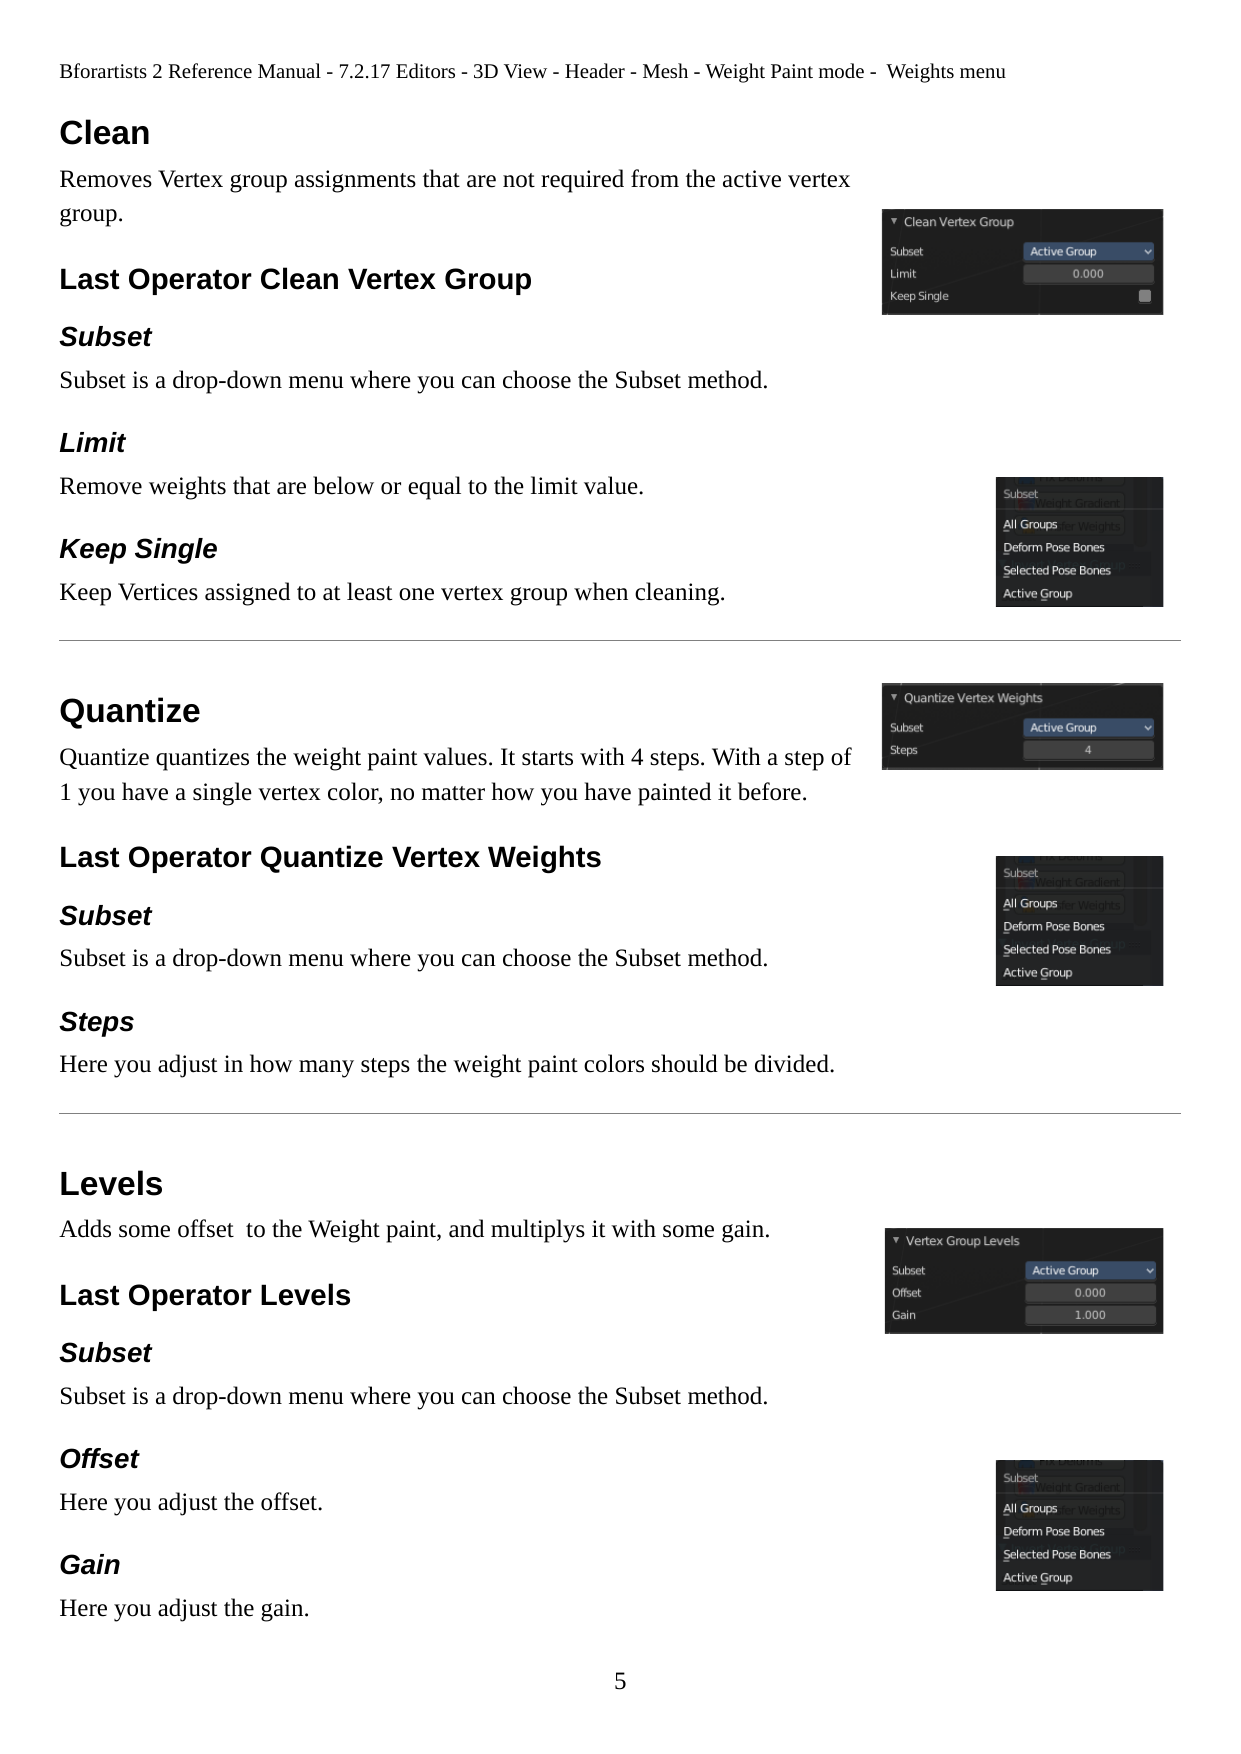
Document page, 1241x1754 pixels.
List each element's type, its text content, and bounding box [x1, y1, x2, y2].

subtitle Subset [59, 899, 995, 931]
subtitle [1164, 1549, 1181, 1581]
text Subset is a drop-down menu where you can choose the Subset method. [59, 943, 995, 972]
picture [995, 1460, 1164, 1591]
subtitle Last Operator Quantize Vertex Weights [59, 840, 1181, 874]
picture [884, 1228, 1164, 1334]
subtitle Subset [59, 321, 1181, 352]
subtitle Quantize [59, 691, 881, 729]
subtitle Last Operator Clean Vertex Group [59, 262, 881, 296]
text Keep Vertices assigned to at least one vertex group when cleaning. [59, 577, 995, 606]
subtitle Limit [59, 427, 1181, 458]
picture [881, 683, 1164, 770]
text Here you adjust the offset. [59, 1487, 995, 1516]
subtitle Clean [59, 113, 1181, 151]
text Remove weights that are below or equal to the limit value. [59, 471, 1181, 500]
text Quantize quantizes the weight paint values. It starts with 4 steps. With a step of 1 you have a single vertex color, no matter how you have painted it before. [59, 742, 1181, 805]
subtitle Gain [59, 1549, 995, 1581]
subtitle [1164, 1278, 1181, 1312]
text Here you adjust the gain. [59, 1593, 1181, 1622]
picture [881, 209, 1164, 315]
text Subset is a drop-down menu where you can choose the Subset method. [59, 365, 1181, 394]
subtitle Keep Single [59, 532, 995, 564]
subtitle Subset [59, 1337, 1181, 1369]
subtitle Offset [59, 1443, 1181, 1475]
text Here you adjust in how many steps the weight paint colors should be divided. [59, 1049, 1181, 1078]
picture [995, 477, 1164, 607]
subtitle [1164, 532, 1181, 564]
text Subset is a drop-down menu where you can choose the Subset method. [59, 1381, 1181, 1410]
picture [995, 856, 1164, 986]
subtitle [1164, 899, 1181, 931]
subtitle Levels [59, 1163, 1181, 1202]
text Removes Vertex group assignments that are not required from the active vertex group. [59, 164, 1181, 227]
subtitle [1164, 691, 1181, 729]
text Adds some offset to the Weight paint, and multiplys it with some gain. [59, 1214, 1181, 1243]
subtitle Last Operator Levels [59, 1278, 884, 1312]
subtitle Steps [59, 1005, 1181, 1037]
